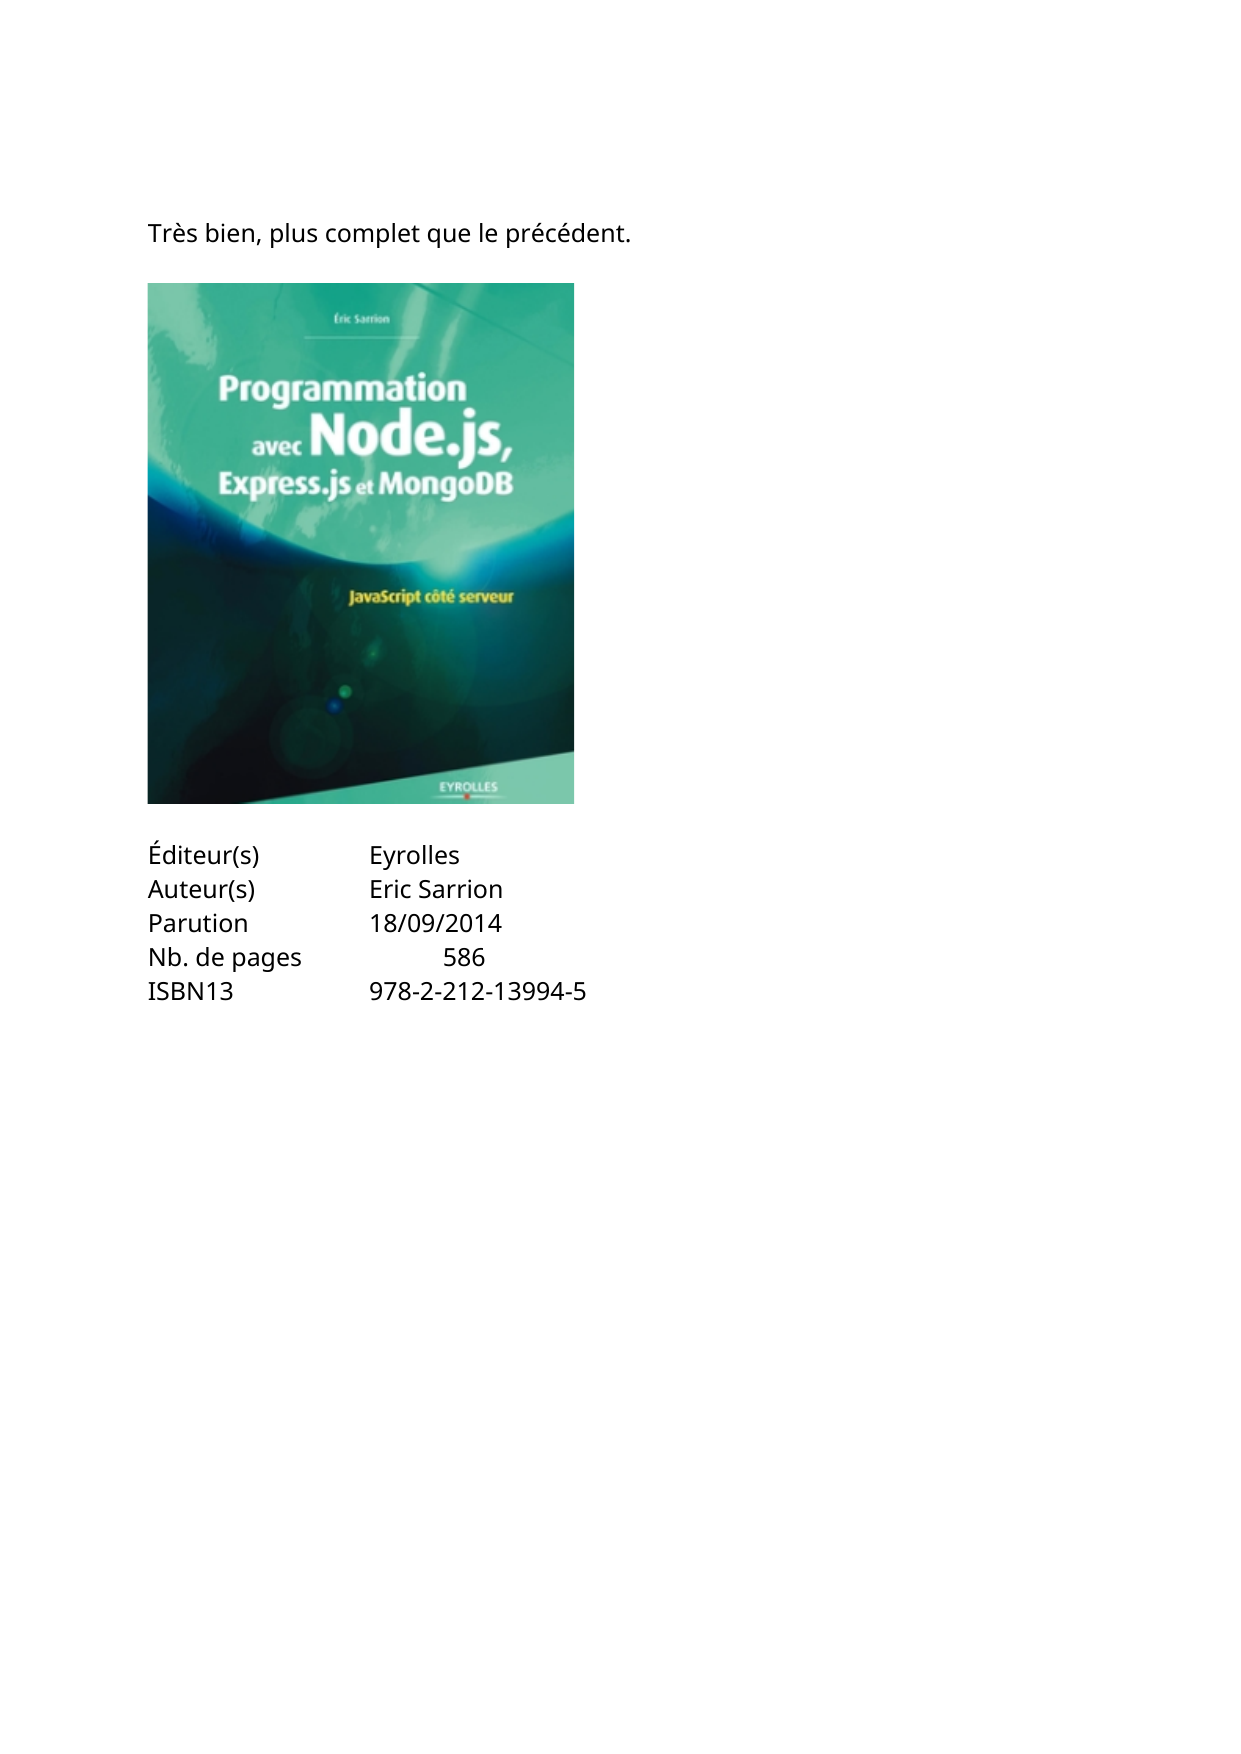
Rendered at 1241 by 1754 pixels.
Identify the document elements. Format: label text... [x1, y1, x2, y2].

text Éditeur(s) Eyrolles [148, 838, 1092, 872]
text Nb. de pages 586 [148, 940, 1092, 974]
text Très bien, plus complet que le précédent. [148, 215, 1092, 249]
text ISBN13 978-2-212-13994-5 [148, 974, 1092, 1008]
text Parution 18/09/2014 [148, 906, 1092, 940]
text Auteur(s) Eric Sarrion [148, 872, 1092, 906]
picture [147, 283, 575, 804]
